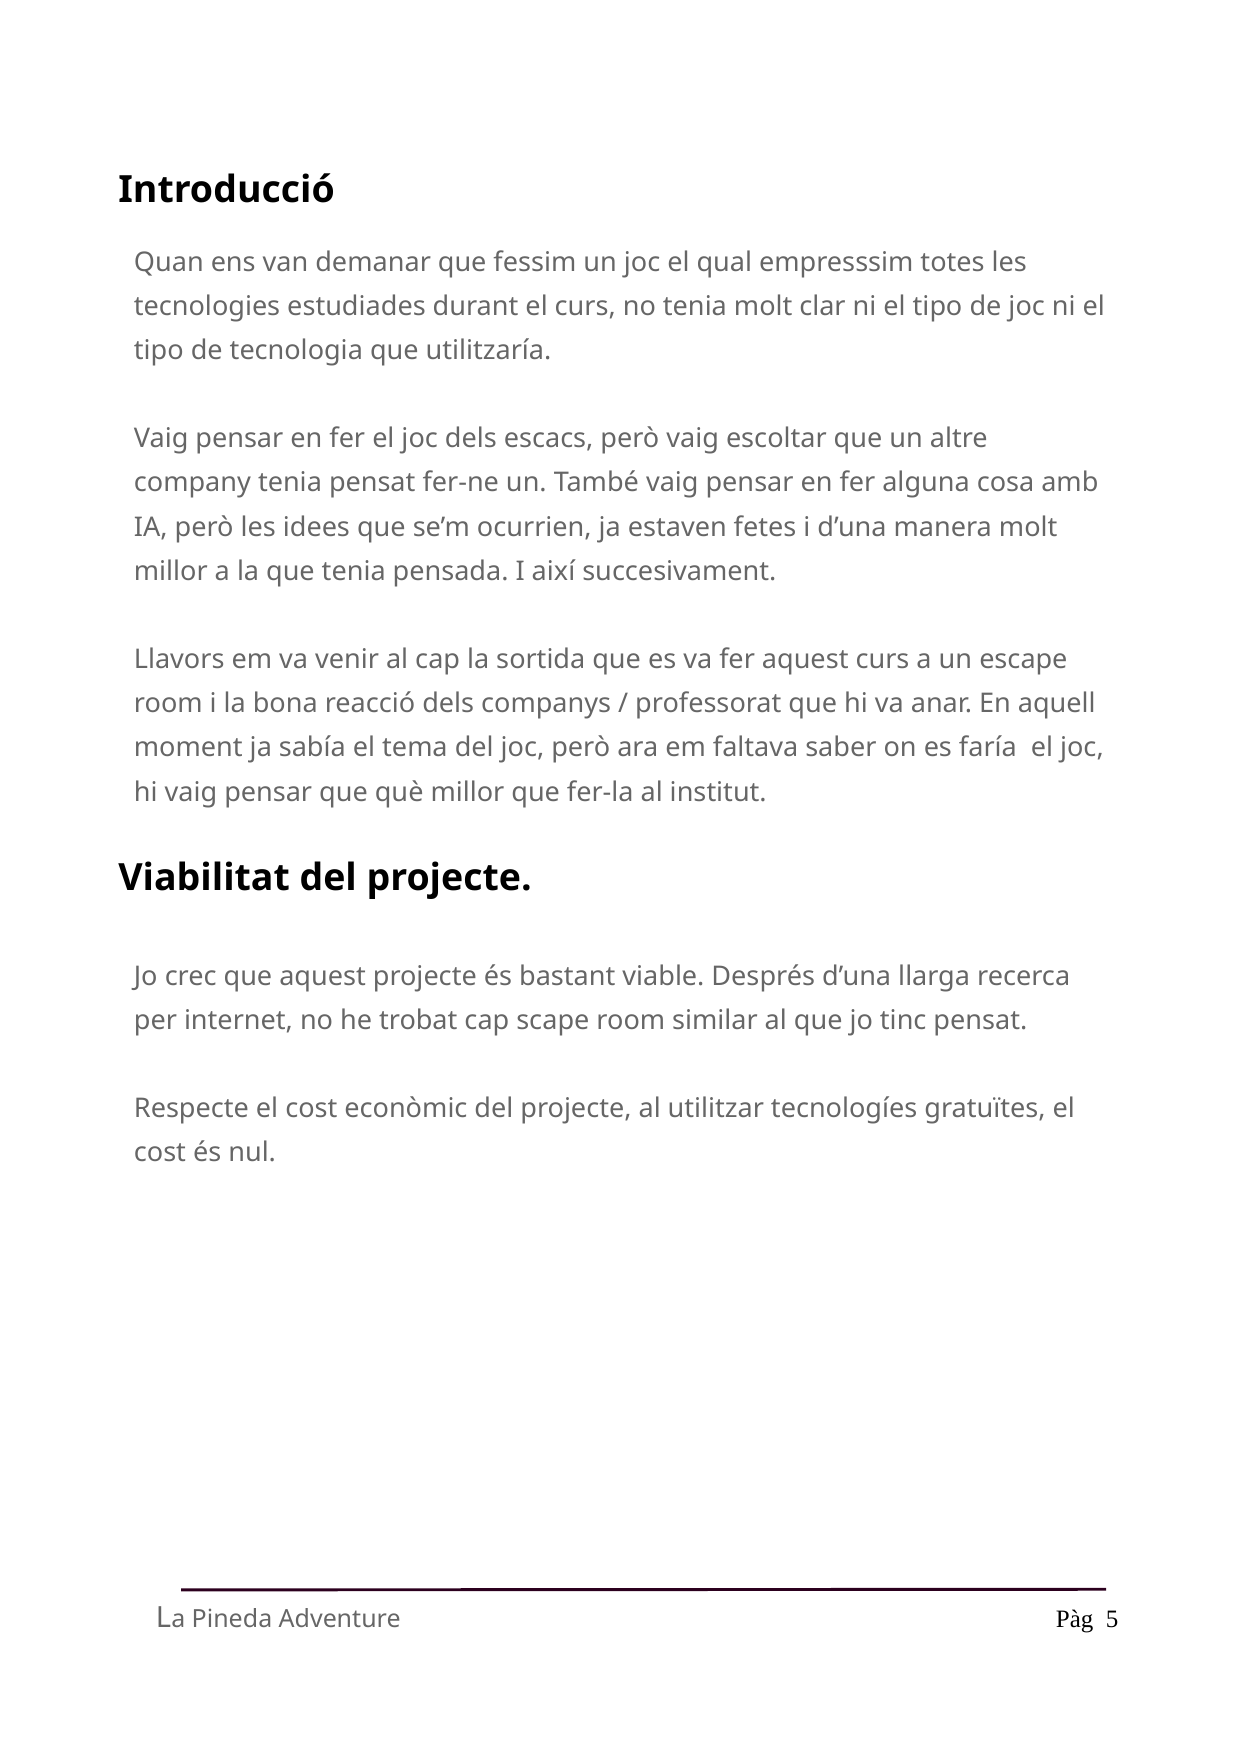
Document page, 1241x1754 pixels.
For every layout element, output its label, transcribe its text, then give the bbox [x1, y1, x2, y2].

text Jo crec que aquest projecte és bastant viable. Després d’una llarga recerca per internet, no he trobat cap scape room similar al que jo tinc pensat. [134, 956, 1106, 1037]
text Vaig pensar en fer el joc dels escacs, però vaig escoltar que un altre company tenia pensat fer-ne un. També vaig pensar en fer alguna cosa amb IA, però les idees que se’m ocurrien, ja estaven fetes i d’una manera molt millor a la que tenia pensada. I així succesivament. [134, 419, 1106, 588]
text Introducció [118, 162, 1106, 213]
text Llavors em va venir al cap la sortida que es va fer aquest curs a un escape room i la bona reacció dels companys / professorat que hi va anar. En aquell moment ja sabía el tema del joc, però ara em faltava saber on es faría el joc, hi vaig pensar que què millor que fer-la al institut. [134, 639, 1106, 809]
text Viabilitat del projecte. [118, 851, 1106, 902]
text Quan ens van demanar que fessim un joc el qual empresssim totes les tecnologies estudiades durant el curs, no tenia molt clar ni el tipo de joc ni el tipo de tecnologia que utilitzaría. [134, 242, 1106, 367]
text Respecte el cost econòmic del projecte, al utilitzar tecnologíes gratuïtes, el cost és nul. [134, 1089, 1106, 1170]
